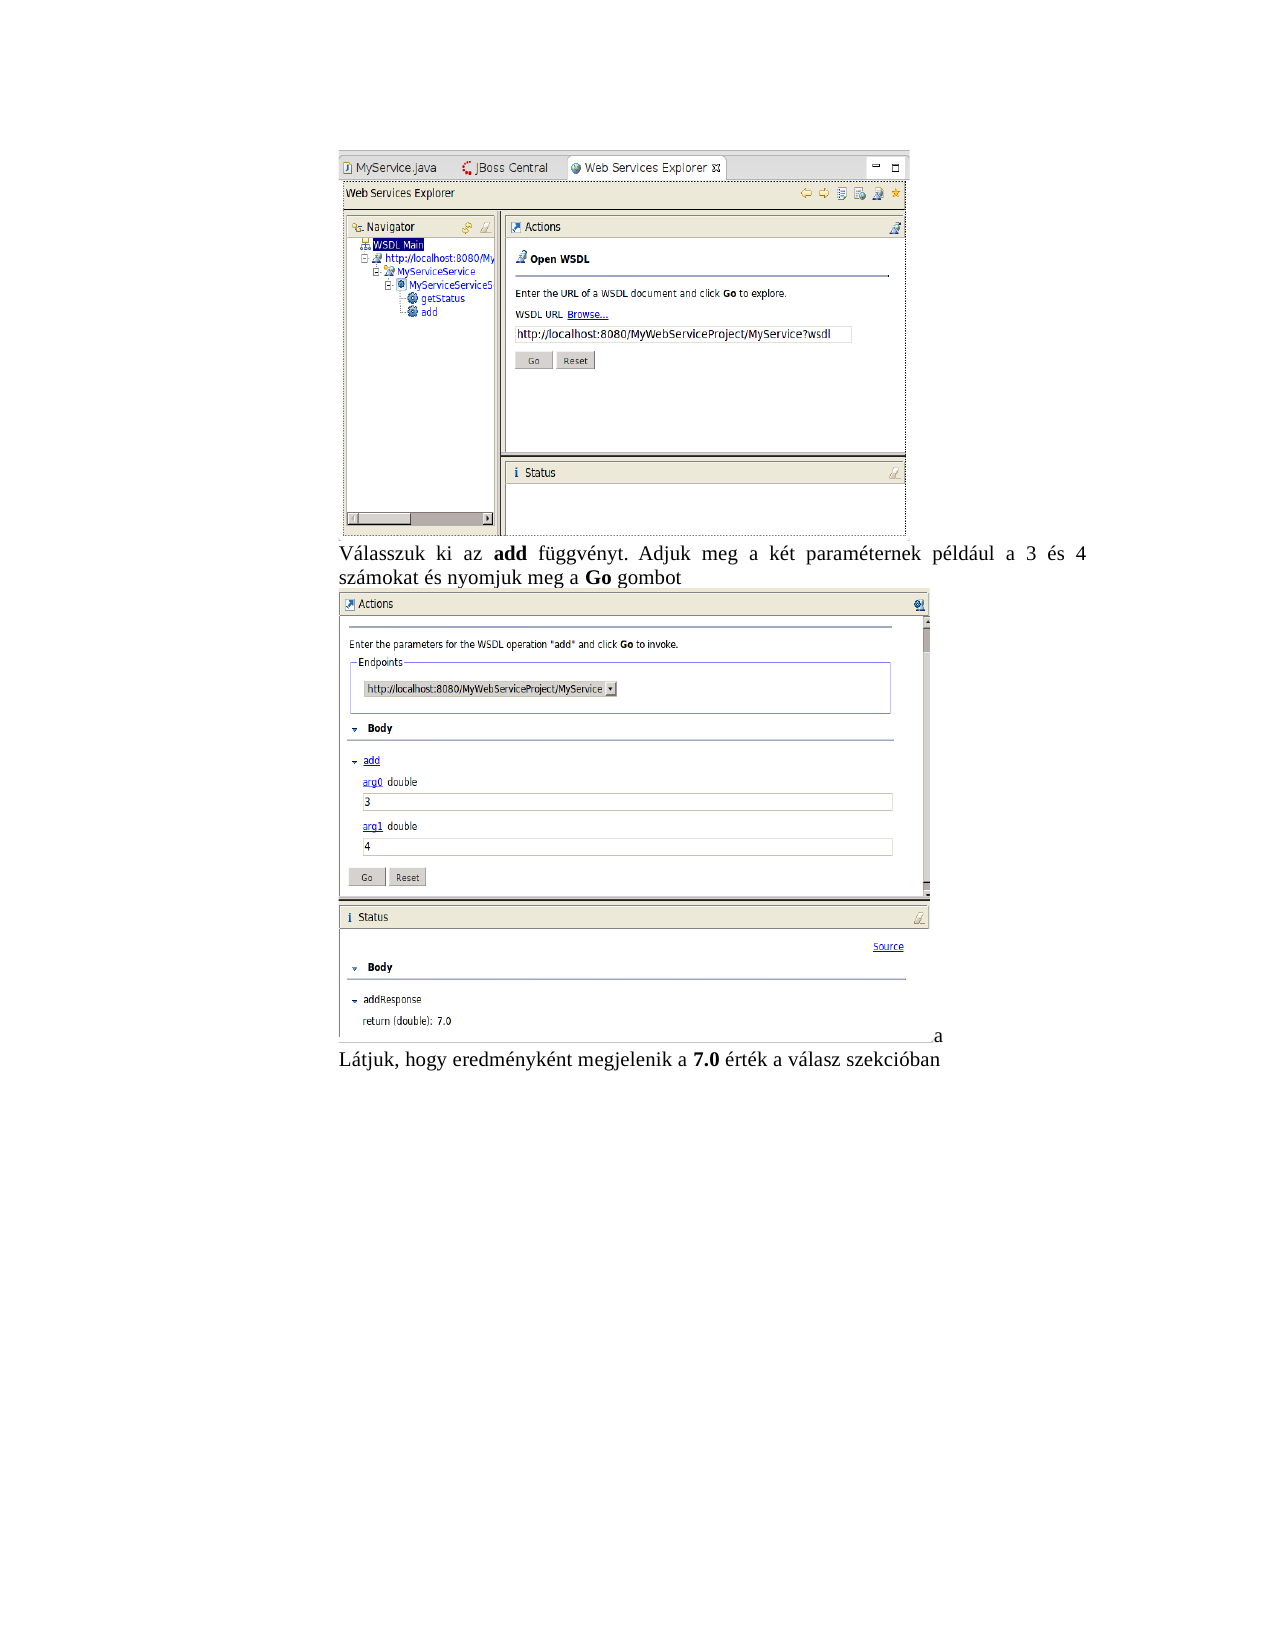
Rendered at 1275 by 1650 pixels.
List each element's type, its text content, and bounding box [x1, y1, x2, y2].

text a [339, 589, 1087, 1047]
text Látjuk, hogy eredményként megjelenik a 7.0 érték a válasz szekcióban [339, 1047, 1087, 1071]
picture [338, 588, 934, 1043]
text Válasszuk ki az add függvényt. Adjuk meg a két paraméternek például a 3 és 4 számokat és nyomjuk meg a Go gombot [339, 541, 1087, 589]
picture [338, 150, 910, 541]
